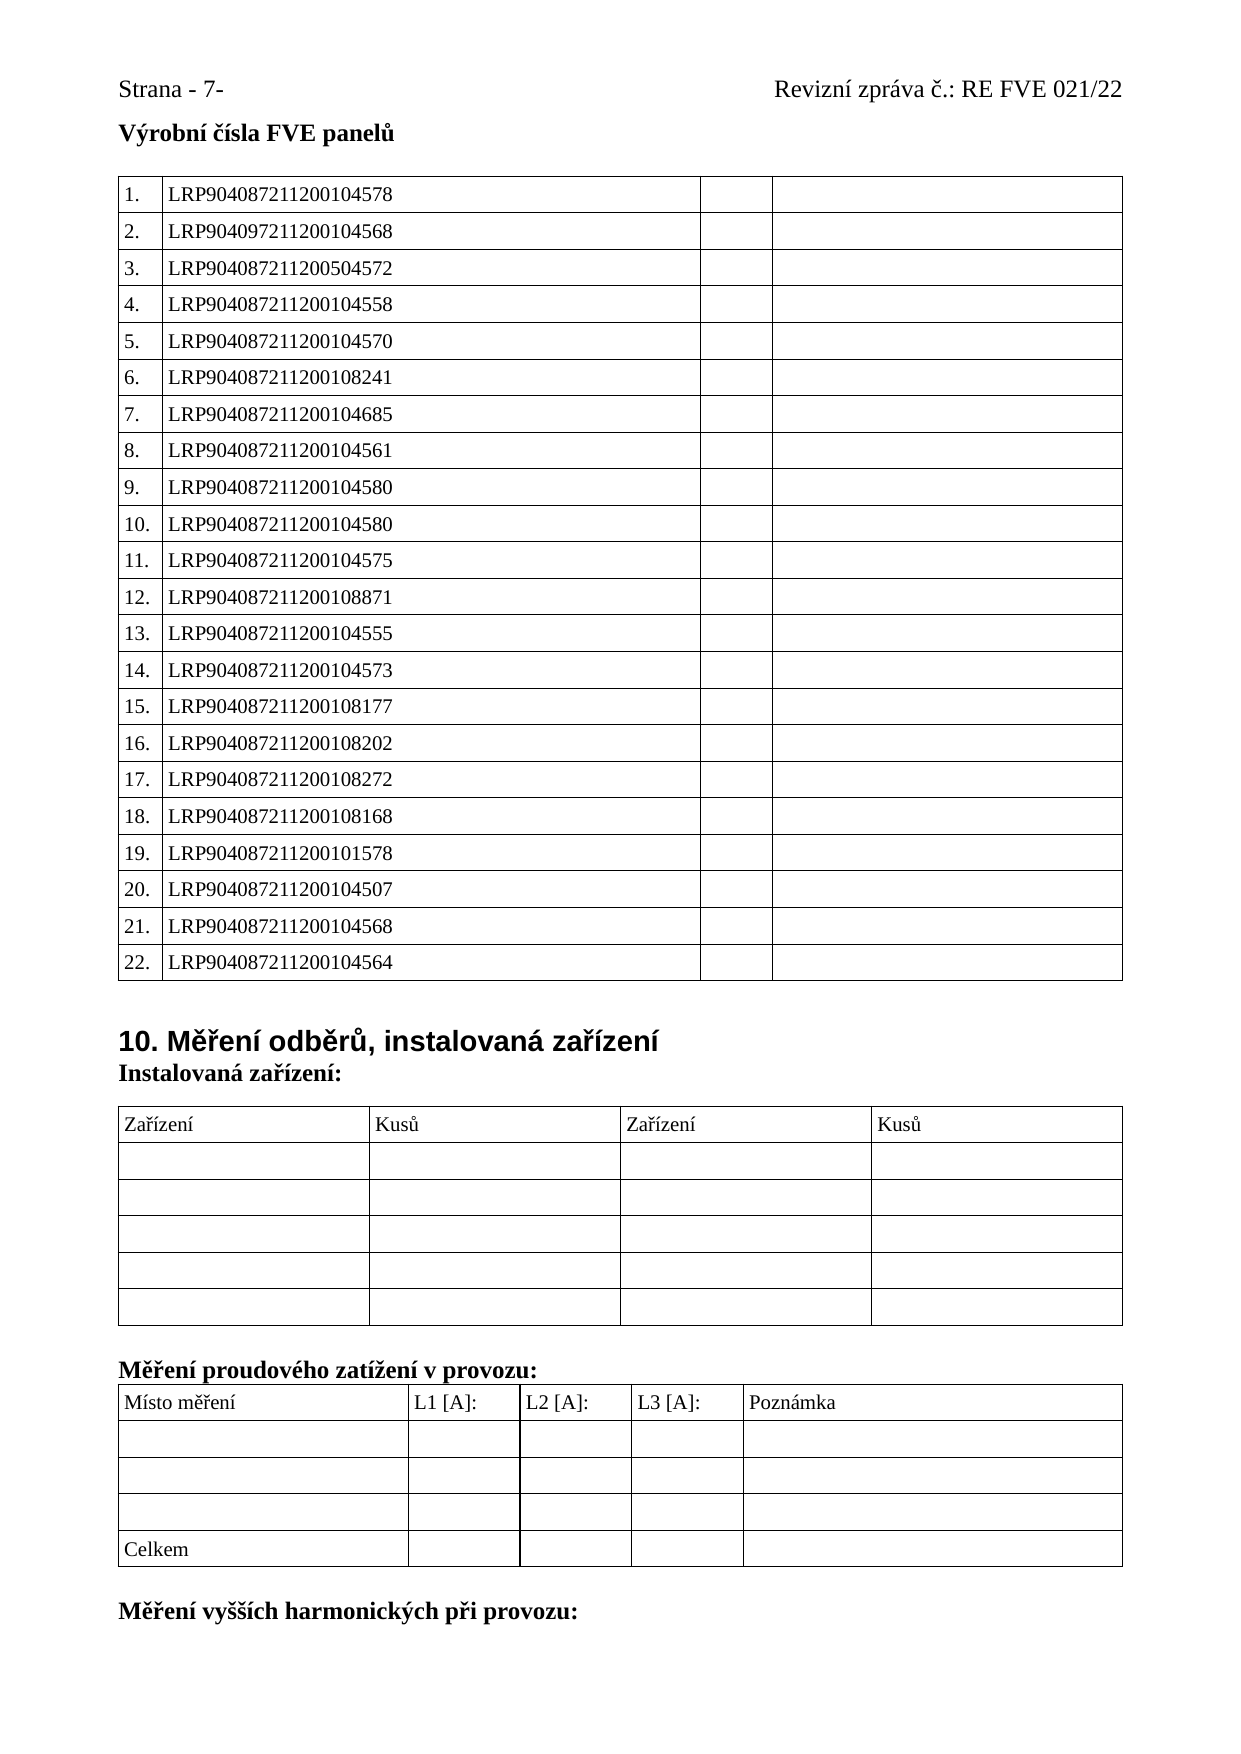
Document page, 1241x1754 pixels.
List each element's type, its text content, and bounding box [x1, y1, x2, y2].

table_cell LRP904087211200108202 [163, 725, 700, 761]
table_cell LRP904087211200104570 [163, 323, 700, 358]
table_cell 8. [119, 433, 162, 468]
table_cell Celkem [119, 1531, 408, 1566]
table_cell [773, 835, 1122, 870]
table_header L1 [A]: [409, 1385, 519, 1420]
table_cell [872, 1180, 1122, 1215]
table_cell LRP904087211200104568 [163, 908, 700, 943]
table_cell [773, 615, 1122, 651]
table_cell [773, 396, 1122, 432]
subtitle 10. Měření odběrů, instalovaná zařízení [118, 1024, 1122, 1058]
table_cell [773, 762, 1122, 797]
table_cell [409, 1494, 519, 1530]
table_cell [701, 908, 772, 943]
table_cell 5. [119, 323, 162, 358]
table_cell [621, 1216, 871, 1252]
table_cell 4. [119, 286, 162, 322]
table_cell 9. [119, 469, 162, 505]
table_cell [621, 1180, 871, 1215]
table_cell LRP904087211200104573 [163, 652, 700, 687]
table_cell LRP904087211200104580 [163, 469, 700, 505]
table_cell 13. [119, 615, 162, 651]
table_cell [701, 835, 772, 870]
table_cell 21. [119, 908, 162, 943]
table_cell LRP904087211200504572 [163, 250, 700, 285]
table_header Místo měření [119, 1385, 408, 1420]
table_cell LRP904087211200108272 [163, 762, 700, 797]
table_cell [773, 871, 1122, 907]
table_cell [409, 1531, 519, 1566]
table_cell 10. [119, 506, 162, 541]
table_header L2 [A]: [521, 1385, 631, 1420]
table_cell [744, 1458, 1122, 1493]
text Výrobní čísla FVE panelů [118, 118, 1122, 147]
table_header [701, 177, 772, 212]
table_cell 17. [119, 762, 162, 797]
table_cell [773, 213, 1122, 249]
table_cell [872, 1253, 1122, 1288]
table_cell [773, 725, 1122, 761]
table_header L3 [A]: [632, 1385, 743, 1420]
table_cell LRP904087211200104564 [163, 945, 700, 980]
table_cell [521, 1494, 631, 1530]
table_cell LRP904087211200108241 [163, 360, 700, 395]
table_cell [632, 1494, 743, 1530]
table_cell [701, 396, 772, 432]
table_cell [701, 652, 772, 687]
text Instalovaná zařízení: [118, 1058, 1122, 1087]
table_cell [773, 323, 1122, 358]
table_cell 2. [119, 213, 162, 249]
table_cell [773, 908, 1122, 943]
table_cell 19. [119, 835, 162, 870]
table_cell [773, 506, 1122, 541]
table_cell LRP904087211200108871 [163, 579, 700, 614]
table_header [773, 177, 1122, 212]
table_cell 18. [119, 798, 162, 834]
table_cell [632, 1531, 743, 1566]
table_cell 6. [119, 360, 162, 395]
table_cell 15. [119, 689, 162, 724]
table_cell [621, 1143, 871, 1179]
table_header Kusů [872, 1107, 1122, 1142]
table_cell [701, 323, 772, 358]
table_cell LRP904087211200108177 [163, 689, 700, 724]
table_cell 14. [119, 652, 162, 687]
table_cell [119, 1180, 369, 1215]
table_header Kusů [370, 1107, 620, 1142]
table_cell [370, 1289, 620, 1325]
table_cell LRP904097211200104568 [163, 213, 700, 249]
table_cell [773, 360, 1122, 395]
table_cell 20. [119, 871, 162, 907]
table_header Zařízení [621, 1107, 871, 1142]
table_cell LRP904087211200104555 [163, 615, 700, 651]
table_cell [701, 579, 772, 614]
table_header Zařízení [119, 1107, 369, 1142]
table_header LRP904087211200104578 [163, 177, 700, 212]
table_cell 3. [119, 250, 162, 285]
table_cell [773, 286, 1122, 322]
table_cell [632, 1458, 743, 1493]
table_cell [370, 1180, 620, 1215]
table_header 1. [119, 177, 162, 212]
table_cell LRP904087211200104685 [163, 396, 700, 432]
text Měření vyšších harmonických při provozu: [118, 1596, 1122, 1625]
table_cell [701, 689, 772, 724]
table_cell [119, 1143, 369, 1179]
table_cell [872, 1216, 1122, 1252]
table_cell [701, 213, 772, 249]
table_cell [744, 1421, 1122, 1457]
table_cell [773, 542, 1122, 578]
table_cell [409, 1421, 519, 1457]
table_cell [370, 1216, 620, 1252]
table_cell [521, 1421, 631, 1457]
table_cell [872, 1143, 1122, 1179]
table_cell [409, 1458, 519, 1493]
text Měření proudového zatížení v provozu: [118, 1355, 1122, 1383]
table_cell [701, 542, 772, 578]
table_cell 12. [119, 579, 162, 614]
table_cell [621, 1253, 871, 1288]
table_cell [701, 506, 772, 541]
table_cell 22. [119, 945, 162, 980]
table_cell [632, 1421, 743, 1457]
table_cell LRP904087211200104561 [163, 433, 700, 468]
table_cell [701, 725, 772, 761]
table_cell LRP904087211200104580 [163, 506, 700, 541]
table_cell [521, 1531, 631, 1566]
table_cell [773, 798, 1122, 834]
table_cell [744, 1494, 1122, 1530]
table_cell 11. [119, 542, 162, 578]
table_cell [370, 1253, 620, 1288]
table_cell [701, 798, 772, 834]
table_cell [370, 1143, 620, 1179]
table_cell 16. [119, 725, 162, 761]
table_cell [773, 579, 1122, 614]
table_cell [701, 286, 772, 322]
table_cell [119, 1458, 408, 1493]
table_cell [701, 871, 772, 907]
table_cell [744, 1531, 1122, 1566]
table_cell [701, 433, 772, 468]
table_cell [119, 1421, 408, 1457]
table_cell [773, 250, 1122, 285]
table_cell LRP904087211200104575 [163, 542, 700, 578]
table_cell LRP904087211200104558 [163, 286, 700, 322]
table_cell [773, 652, 1122, 687]
table_cell [773, 945, 1122, 980]
table_cell [773, 469, 1122, 505]
table_cell [119, 1216, 369, 1252]
table_cell LRP904087211200101578 [163, 835, 700, 870]
table_cell [773, 689, 1122, 724]
table_cell [701, 360, 772, 395]
table_cell [701, 469, 772, 505]
table_cell [701, 945, 772, 980]
table_cell [119, 1289, 369, 1325]
table_cell [701, 250, 772, 285]
table_cell LRP904087211200104507 [163, 871, 700, 907]
table_cell 7. [119, 396, 162, 432]
table_cell [701, 762, 772, 797]
table_header Poznámka [744, 1385, 1122, 1420]
table_cell [701, 615, 772, 651]
table_cell LRP904087211200108168 [163, 798, 700, 834]
table_cell [119, 1494, 408, 1530]
table_cell [119, 1253, 369, 1288]
table_cell [521, 1458, 631, 1493]
table_cell [621, 1289, 871, 1325]
table_cell [872, 1289, 1122, 1325]
table_cell [773, 433, 1122, 468]
